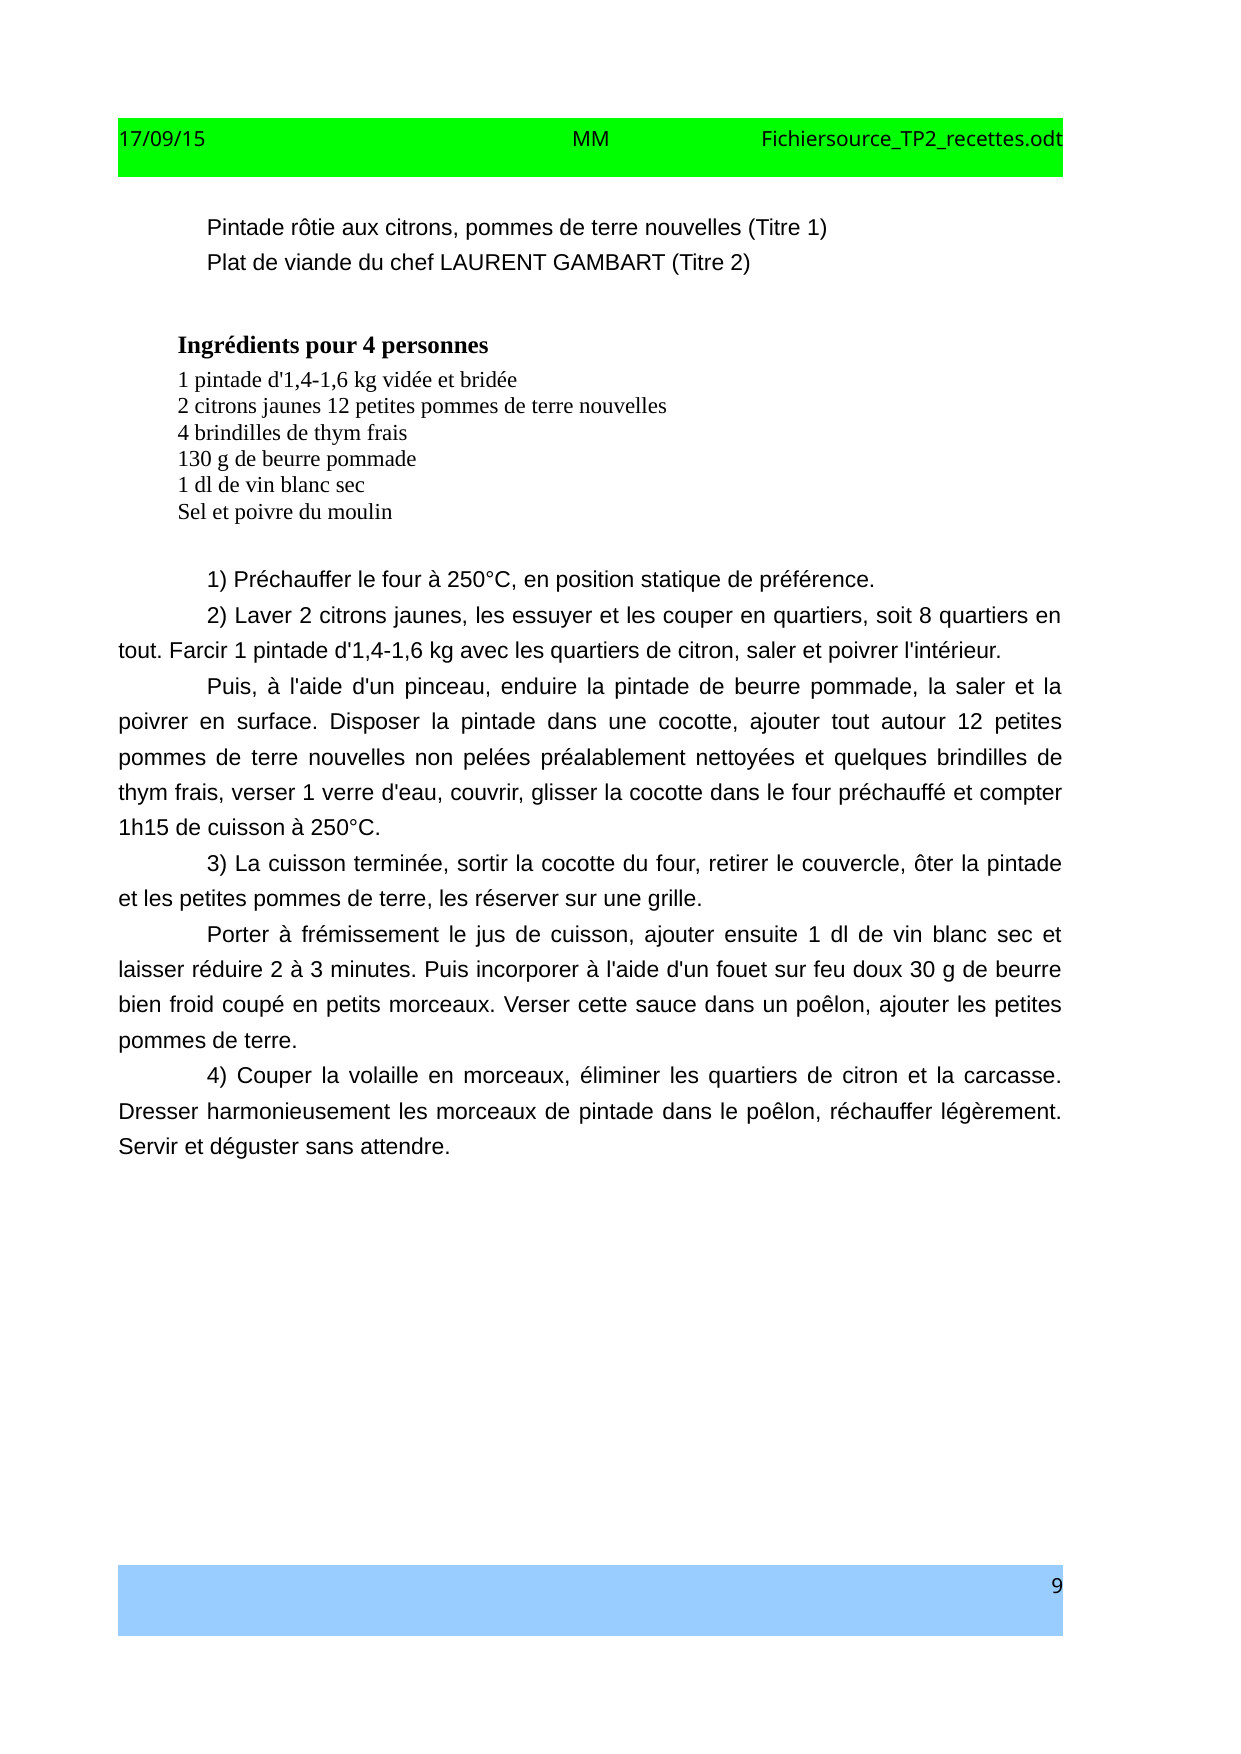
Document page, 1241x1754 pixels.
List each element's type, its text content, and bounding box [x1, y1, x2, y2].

text 4 brindilles de thym frais [177, 419, 1063, 445]
text 1 pintade d'1,4-1,6 kg vidée et bridée [177, 366, 1063, 392]
text Sel et poivre du moulin [177, 498, 1063, 524]
text Plat de viande du chef LAURENT GAMBART (Titre 2) [118, 242, 1063, 277]
text 1) Préchauffer le four à 250°C, en position statique de préférence. [118, 559, 1063, 595]
text 3) La cuisson terminée, sortir la cocotte du four, retirer le couvercle, ôter la pintade et les petites pommes de terre, les réserver sur une grille. [118, 843, 1063, 914]
text Puis, à l'aide d'un pinceau, enduire la pintade de beurre pommade, la saler et la poivrer en surface. Disposer la pintade dans une cocotte, ajouter tout autour 12 petites pommes de terre nouvelles non pelées préalablement nettoyées et quelques brindilles de thym frais, verser 1 verre d'eau, couvrir, glisser la cocotte dans le four préchauffé et compter 1h15 de cuisson à 250°C. [118, 666, 1063, 843]
text 4) Couper la volaille en morceaux, éliminer les quartiers de citron et la carcasse. Dresser harmonieusement les morceaux de pintade dans le poêlon, réchauffer légèrement. Servir et déguster sans attendre. [118, 1055, 1063, 1162]
text 2 citrons jaunes 12 petites pommes de terre nouvelles [177, 392, 1063, 419]
text 2) Laver 2 citrons jaunes, les essuyer et les couper en quartiers, soit 8 quartiers en tout. Farcir 1 pintade d'1,4-1,6 kg avec les quartiers de citron, saler et poivrer l'intérieur. [118, 595, 1063, 666]
text Pintade rôtie aux citrons, pommes de terre nouvelles (Titre 1) [118, 207, 1063, 242]
text 1 dl de vin blanc sec [177, 471, 1063, 498]
text Ingrédients pour 4 personnes [177, 325, 1063, 360]
text Porter à frémissement le jus de cuisson, ajouter ensuite 1 dl de vin blanc sec et laisser réduire 2 à 3 minutes. Puis incorporer à l'aide d'un fouet sur feu doux 30 g de beurre bien froid coupé en petits morceaux. Verser cette sauce dans un poêlon, ajouter les petites pommes de terre. [118, 914, 1063, 1055]
text 130 g de beurre pommade [177, 445, 1063, 471]
